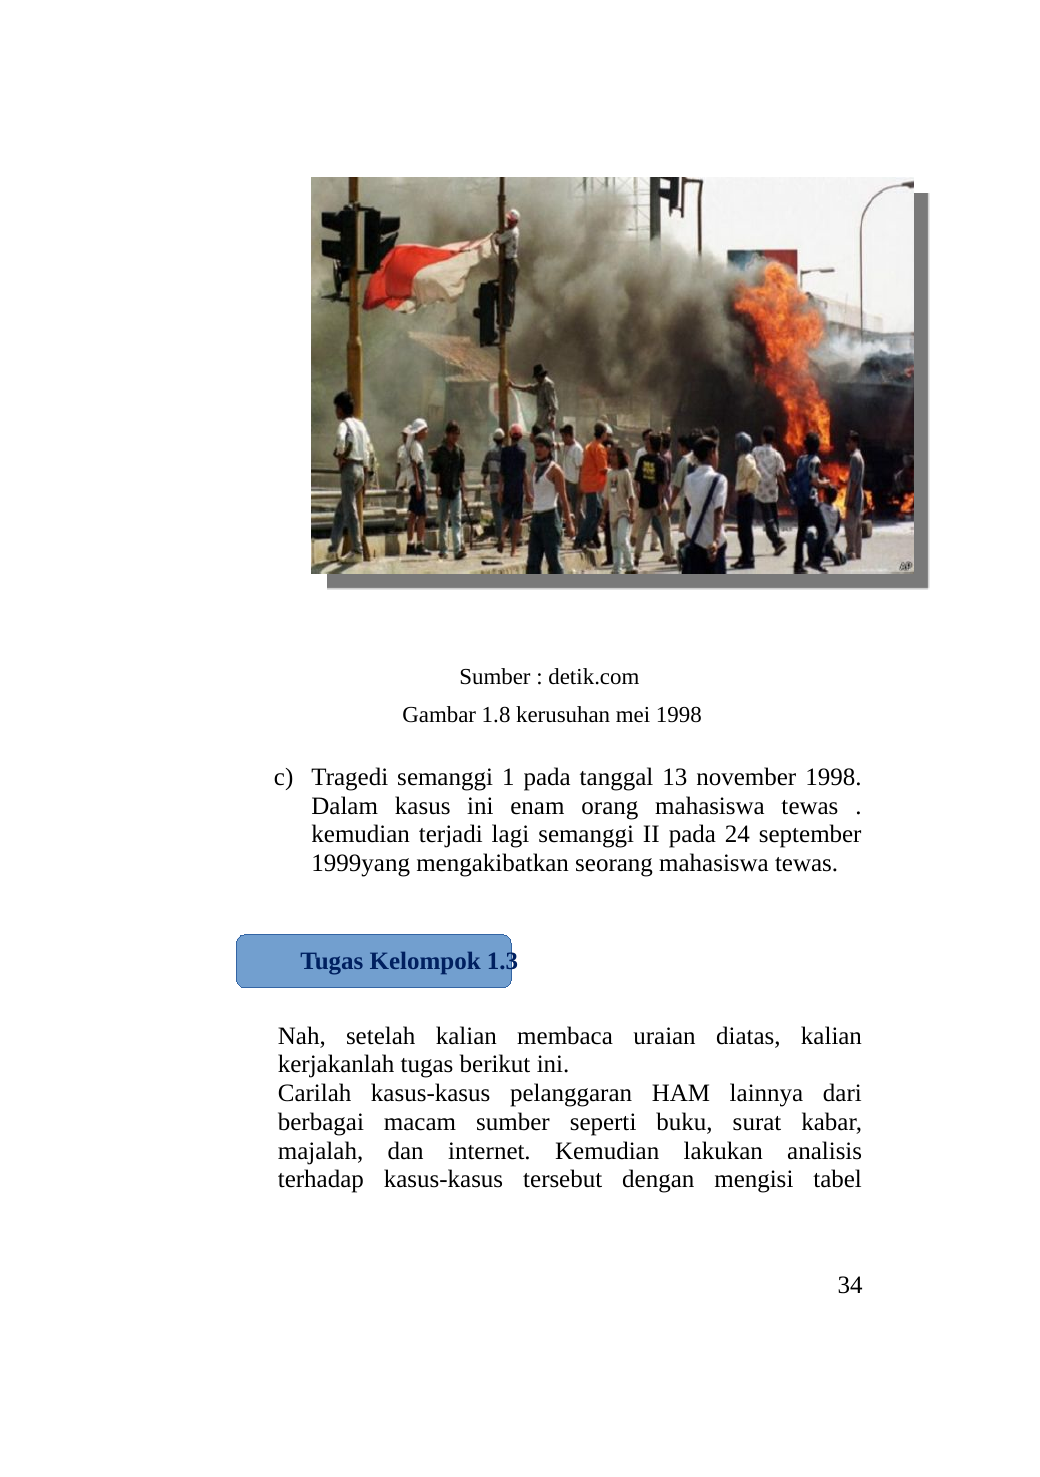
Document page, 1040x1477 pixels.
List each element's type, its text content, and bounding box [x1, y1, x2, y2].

text Carilah kasus-kasus pelanggaran HAM lainnya dari berbagai macam sumber seperti buku, surat kabar, majalah, dan internet. Kemudian lakukan analisis terhadap kasus-kasus tersebut dengan mengisi tabel [278, 1078, 862, 1193]
picture [311, 177, 914, 574]
list Tragedi semanggi 1 pada tanggal 13 november 1998. Dalam kasus ini enam orang mahasiswa tewas . kemudian terjadi lagi semanggi II pada 24 september 1999yang mengakibatkan seorang mahasiswa tewas. [274, 762, 862, 877]
table_cell Gambar 1.8 kerusuhan mei 1998 [236, 696, 862, 733]
text Nah, setelah kalian membaca uraian diatas, kalian kerjakanlah tugas berikut ini. [278, 1021, 862, 1078]
table_header Sumber : detik.com [236, 658, 862, 696]
